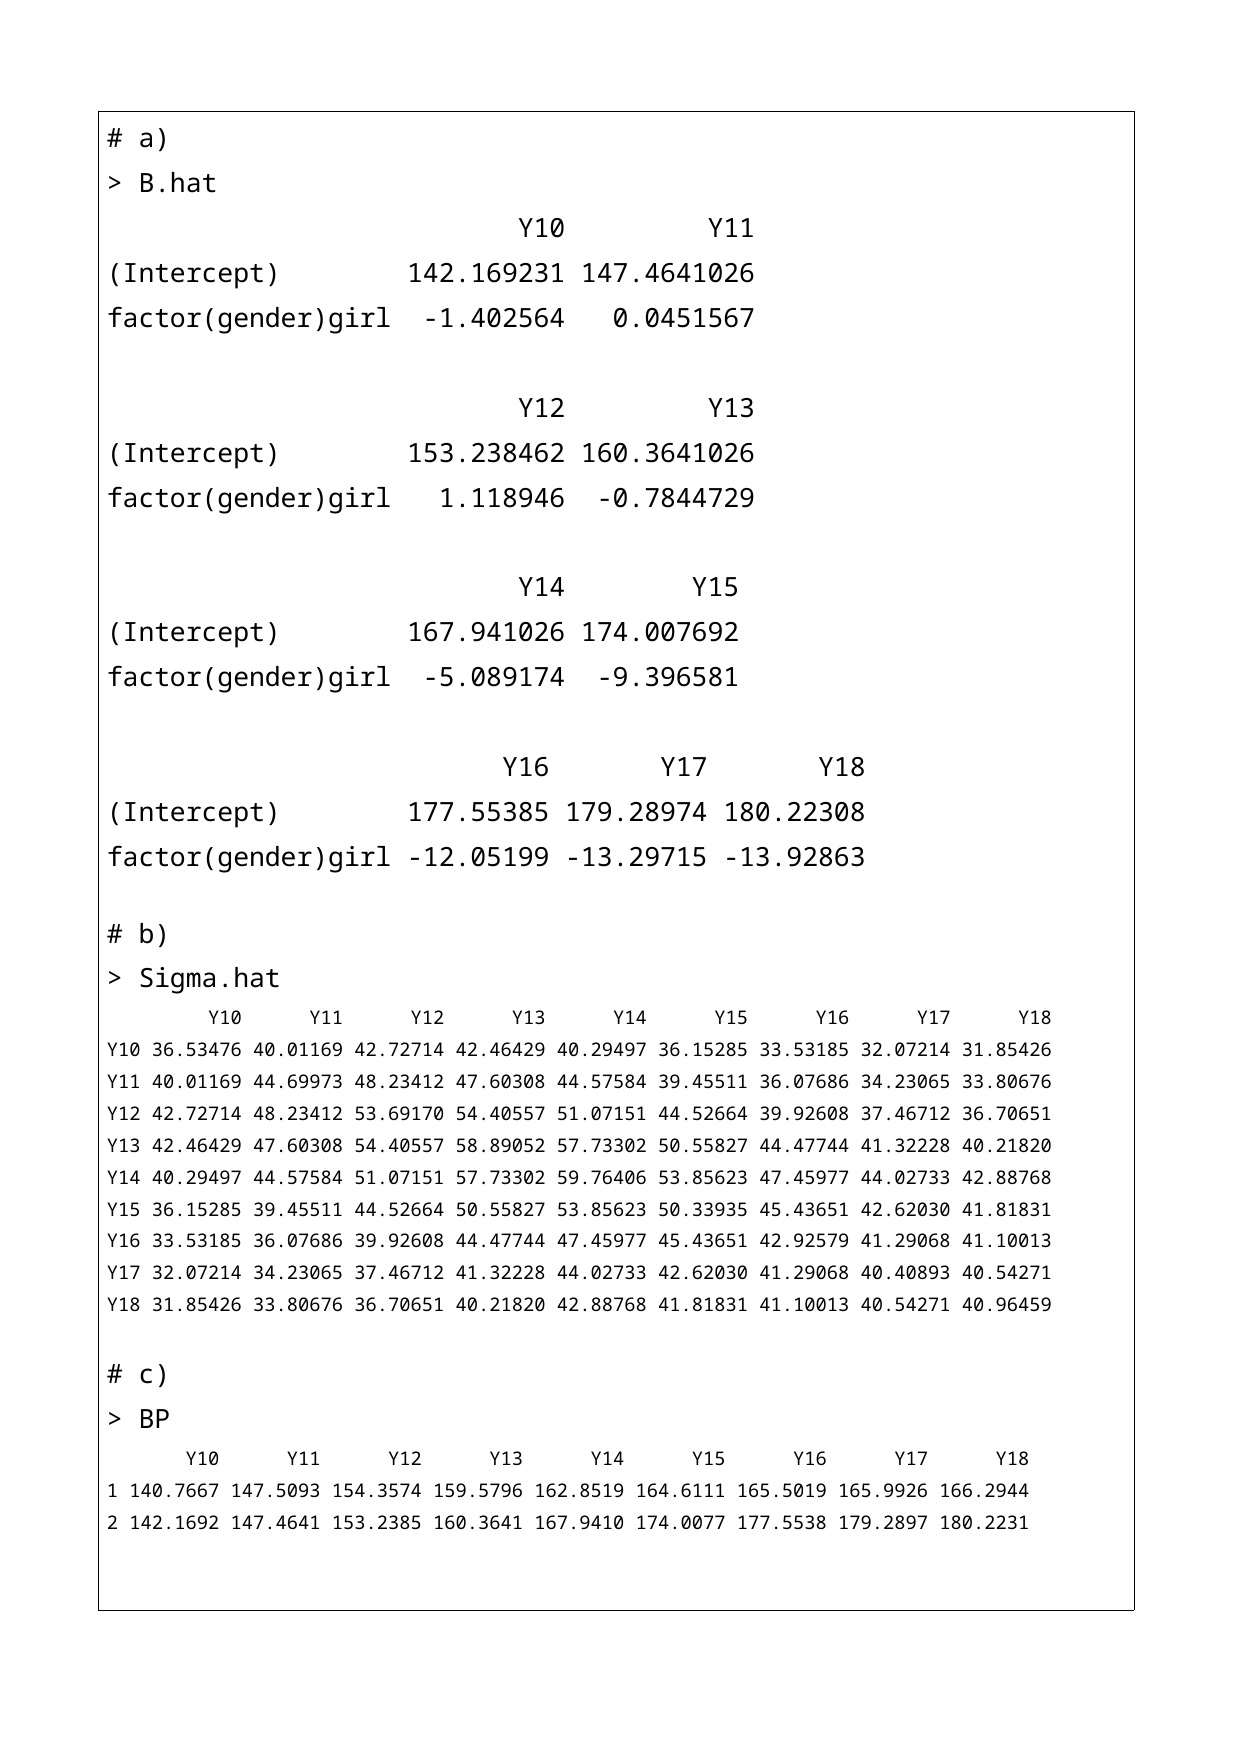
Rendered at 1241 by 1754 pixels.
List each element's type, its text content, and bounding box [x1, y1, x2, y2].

text # b) [107, 915, 1125, 951]
text > Sigma.hat [107, 960, 1125, 996]
text Y13 42.46429 47.60308 54.40557 58.89052 57.73302 50.55827 44.47744 41.32228 40.21820 [107, 1132, 1125, 1158]
text Y11 40.01169 44.69973 48.23412 47.60308 44.57584 39.45511 36.07686 34.23065 33.80676 [107, 1068, 1125, 1094]
text Y12 42.72714 48.23412 53.69170 54.40557 51.07151 44.52664 39.92608 37.46712 36.70651 [107, 1100, 1125, 1126]
text Y10 Y11 Y12 Y13 Y14 Y15 Y16 Y17 Y18 [107, 1445, 1125, 1471]
text 2 142.1692 147.4641 153.2385 160.3641 167.9410 174.0077 177.5538 179.2897 180.2231 [107, 1509, 1125, 1534]
text > BP [107, 1400, 1125, 1436]
text 1 140.7667 147.5093 154.3574 159.5796 162.8519 164.6111 165.5019 165.9926 166.2944 [107, 1477, 1125, 1503]
text Y10 Y11 Y12 Y13 Y14 Y15 Y16 Y17 Y18 [107, 1004, 1125, 1030]
text Y14 Y15 [107, 569, 1125, 604]
text Y16 33.53185 36.07686 39.92608 44.47744 47.45977 45.43651 42.92579 41.29068 41.10013 [107, 1228, 1125, 1253]
text > B.hat [107, 164, 1125, 201]
text Y10 Y11 [107, 209, 1125, 245]
text # c) [107, 1355, 1125, 1391]
text Y15 36.15285 39.45511 44.52664 50.55827 53.85623 50.33935 45.43651 42.62030 41.81831 [107, 1196, 1125, 1221]
text factor(gender)girl -1.402564 0.0451567 [107, 299, 1125, 335]
text (Intercept) 142.169231 147.4641026 [107, 254, 1125, 290]
text (Intercept) 177.55385 179.28974 180.22308 [107, 793, 1125, 829]
text (Intercept) 153.238462 160.3641026 [107, 434, 1125, 470]
text factor(gender)girl -5.089174 -9.396581 [107, 658, 1125, 694]
text # a) [107, 120, 1125, 156]
text factor(gender)girl -12.05199 -13.29715 -13.92863 [107, 838, 1125, 874]
text Y17 32.07214 34.23065 37.46712 41.32228 44.02733 42.62030 41.29068 40.40893 40.54271 [107, 1259, 1125, 1285]
text factor(gender)girl 1.118946 -0.7844729 [107, 479, 1125, 515]
text Y14 40.29497 44.57584 51.07151 57.73302 59.76406 53.85623 47.45977 44.02733 42.88768 [107, 1164, 1125, 1189]
text (Intercept) 167.941026 174.007692 [107, 613, 1125, 649]
text Y18 31.85426 33.80676 36.70651 40.21820 42.88768 41.81831 41.10013 40.54271 40.96459 [107, 1291, 1125, 1317]
text Y12 Y13 [107, 389, 1125, 425]
text Y10 36.53476 40.01169 42.72714 42.46429 40.29497 36.15285 33.53185 32.07214 31.85426 [107, 1036, 1125, 1062]
text Y16 Y17 Y18 [107, 748, 1125, 784]
